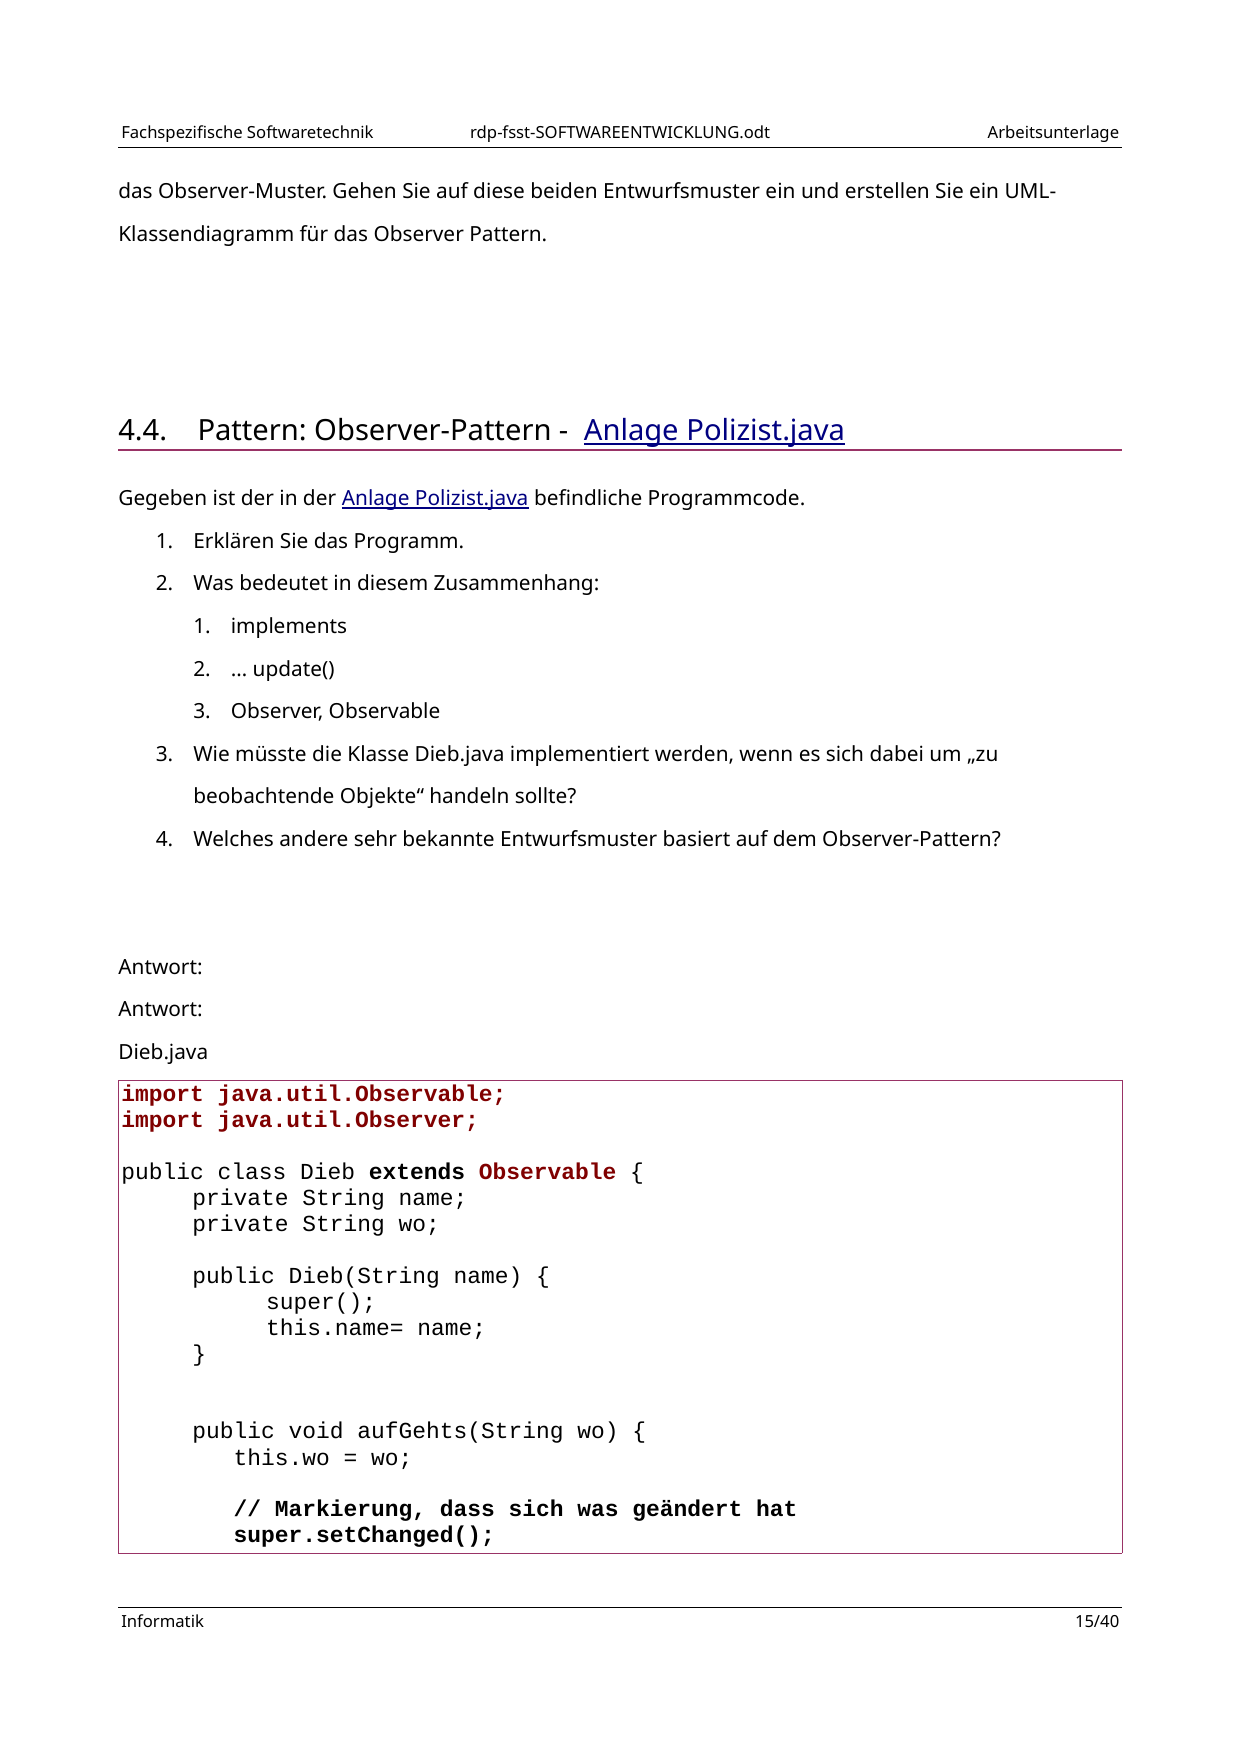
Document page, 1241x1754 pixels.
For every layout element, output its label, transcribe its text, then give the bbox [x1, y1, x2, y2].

text Antwort: [118, 952, 1122, 980]
text import java.util.Observer; [119, 1106, 1122, 1132]
text import java.util.Observable; [119, 1081, 1122, 1106]
text das Observer-Muster. Gehen Sie auf diese beiden Entwurfsmuster ein und erstellen Sie ein UML-Klassendiagramm für das Observer Pattern. [118, 176, 1122, 247]
text public class Dieb extends Observable { [119, 1157, 1122, 1183]
text this.name= name; [119, 1313, 1122, 1339]
subtitle Pattern: Observer-Pattern - Anlage Polizist.java [118, 409, 1122, 449]
list … update() [193, 654, 1122, 682]
text public Dieb(String name) { [119, 1261, 1122, 1287]
list Erklären Sie das Programm. [156, 526, 1122, 554]
text Gegeben ist der in der Anlage Polizist.java befindliche Programmcode. [118, 483, 1122, 512]
text Dieb.java [118, 1037, 1122, 1066]
text private String wo; [119, 1209, 1122, 1235]
list Was bedeutet in diesem Zusammenhang: [156, 568, 1122, 597]
list implements [193, 611, 1122, 639]
text Antwort: [118, 994, 1122, 1023]
text super(); [119, 1287, 1122, 1313]
text super.setChanged(); [119, 1521, 1122, 1553]
text public void aufGehts(String wo) { [119, 1417, 1122, 1443]
text } [119, 1339, 1122, 1365]
text // Markierung, dass sich was geändert hat [119, 1495, 1122, 1521]
list Wie müsste die Klasse Dieb.java implementiert werden, wenn es sich dabei um „zu beobachtende Objekte“ handeln sollte? [156, 739, 1122, 810]
list Observer, Observable [193, 696, 1122, 725]
text private String name; [119, 1183, 1122, 1209]
list Welches andere sehr bekannte Entwurfsmuster basiert auf dem Observer-Pattern? [156, 824, 1122, 895]
text this.wo = wo; [119, 1443, 1122, 1469]
